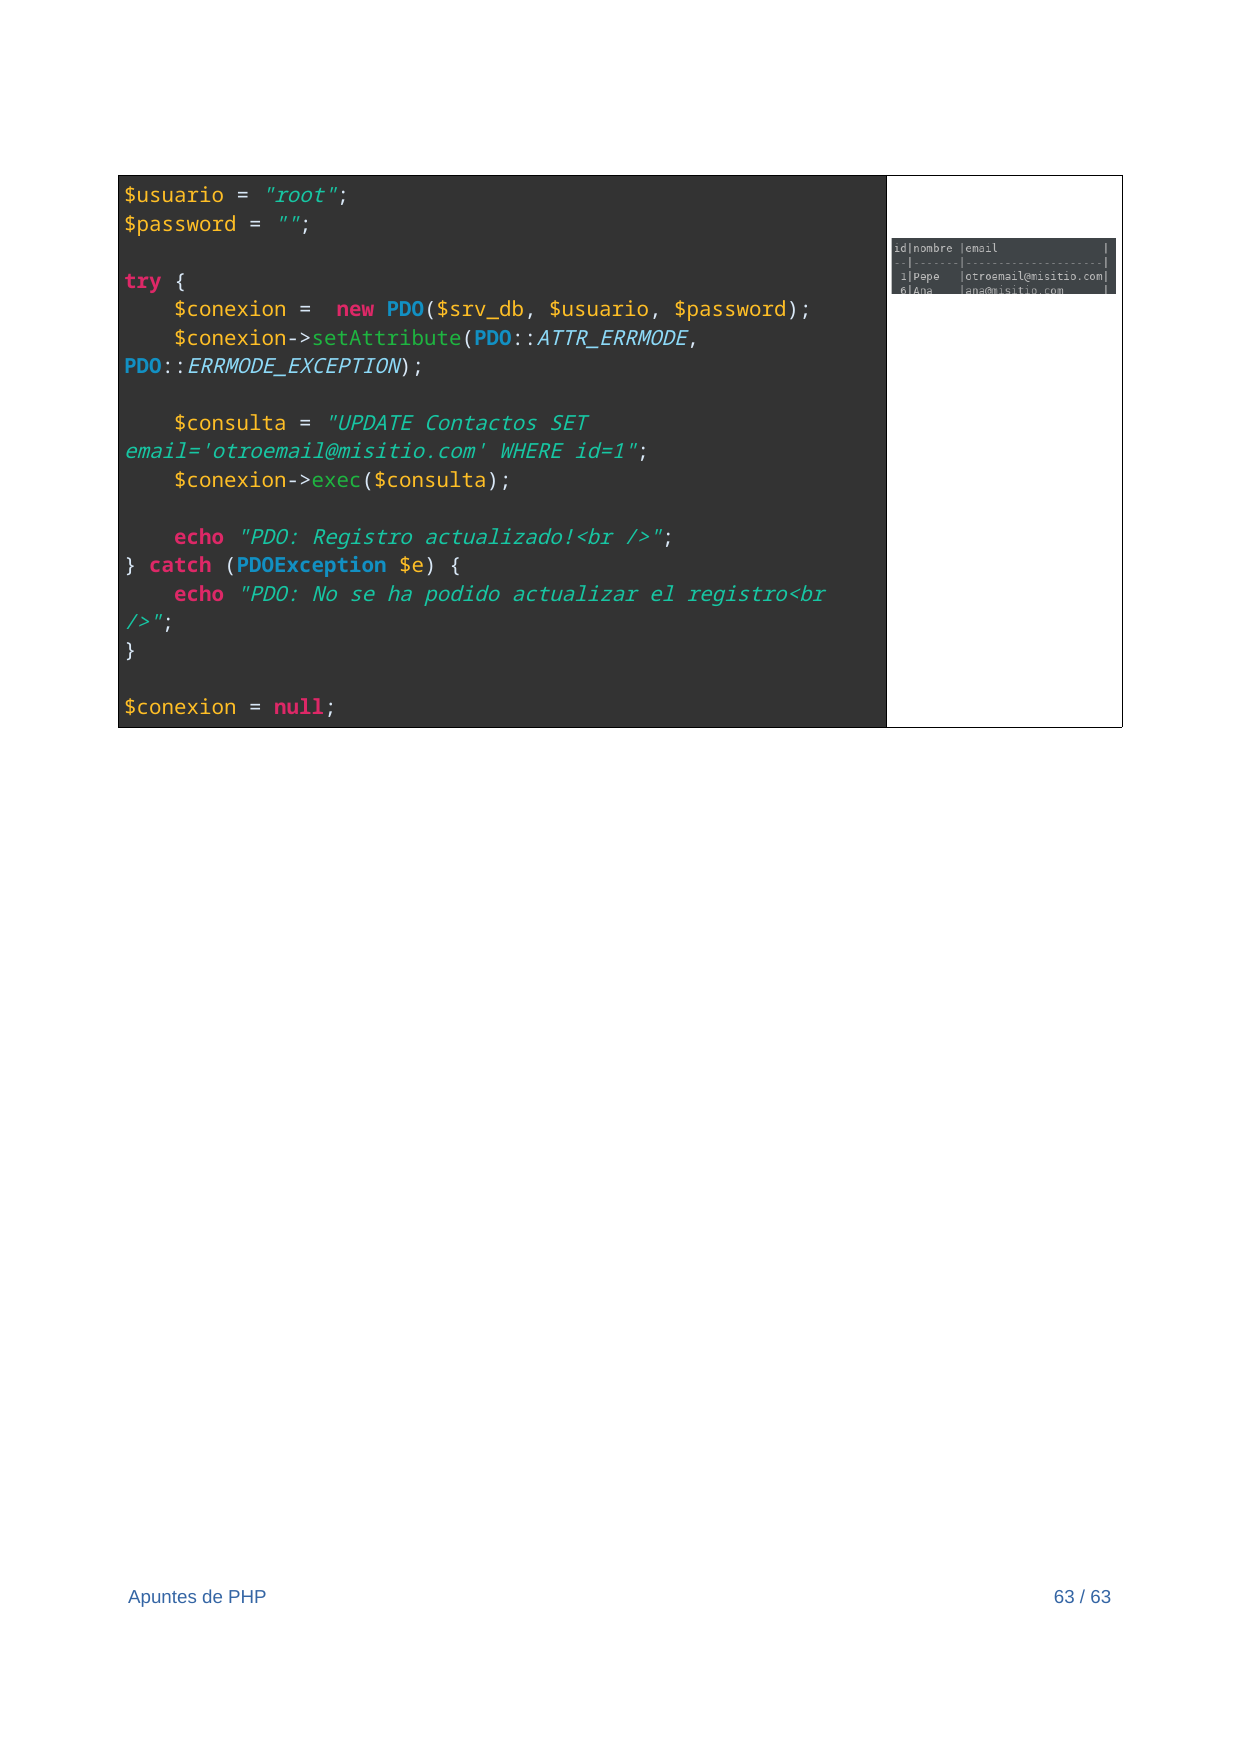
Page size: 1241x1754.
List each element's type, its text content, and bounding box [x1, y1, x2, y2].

table_header [887, 176, 1122, 727]
table_header $usuario = "root"; $password = ""; try { $conexion = new PDO($srv_db, $usuario, $password); $conexion->setAttribute(PDO::ATTR_ERRMODE, PDO::ERRMODE_EXCEPTION); $consulta = "UPDATE Contactos SET email='otroemail@misitio.com' WHERE id=1"; $conexion->exec($consulta); echo "PDO: Registro actualizado!<br />"; } catch (PDOException $e) { echo "PDO: No se ha podido actualizar el registro<br />"; } $conexion = null; [119, 176, 886, 727]
picture [891, 238, 1116, 294]
